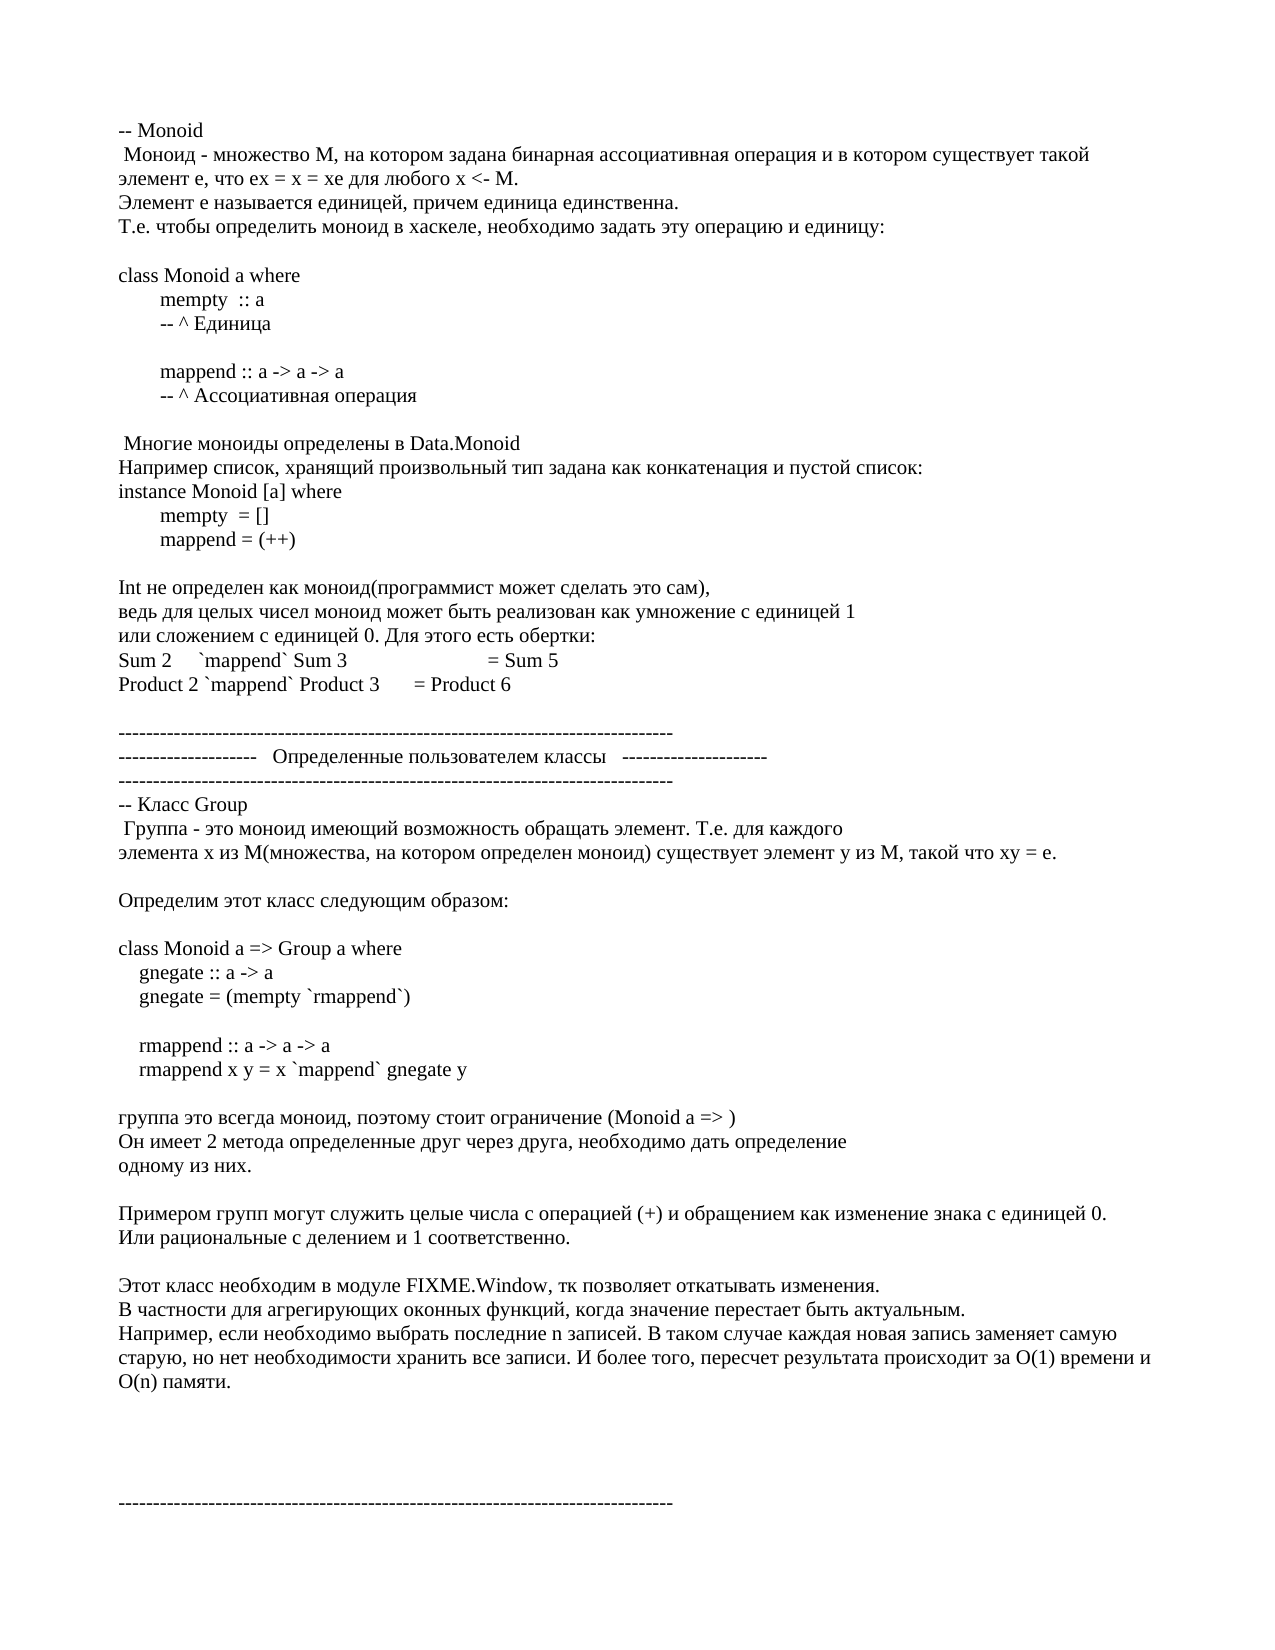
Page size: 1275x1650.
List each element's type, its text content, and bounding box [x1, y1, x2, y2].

text Т.е. чтобы определить моноид в хаскеле, необходимо задать эту операцию и единицу: [118, 214, 1157, 238]
text rmappend :: a -> a -> a [118, 1032, 1157, 1057]
text class Monoid a where [118, 262, 1157, 287]
text -- Monoid [118, 118, 1157, 142]
text Или рациональные с делением и 1 соответственно. [118, 1225, 1157, 1249]
text одному из них. [118, 1153, 1157, 1177]
text mempty = [] [118, 503, 1157, 527]
text ведь для целых чисел моноид может быть реализован как умножение с единицей 1 [118, 599, 1157, 623]
text Группа - это моноид имеющий возможность обращать элемент. Т.е. для каждого [118, 816, 1157, 840]
text Например, если необходимо выбрать последние n записей. В таком случае каждая новая запись заменяет самую старую, но нет необходимости хранить все записи. И более того, пересчет результата происходит за O(1) времени и O(n) памяти. [118, 1321, 1157, 1393]
text или сложением с единицей 0. Для этого есть обертки: [118, 623, 1157, 647]
text -------------------- Определенные пользователем классы --------------------- [118, 744, 1157, 768]
text Моноид - множество M, на котором задана бинарная ассоциативная операция и в котором существует такой элемент e, что ex = x = xe для любого x <- M. [118, 142, 1157, 190]
text mappend = (++) [118, 527, 1157, 551]
text -- ^ Единица [118, 311, 1157, 335]
text -------------------------------------------------------------------------------- [118, 720, 1157, 744]
text Int не определен как моноид(программист может сделать это сам), [118, 575, 1157, 599]
text Определим этот класс следующим образом: [118, 888, 1157, 912]
text mempty :: a [118, 287, 1157, 311]
text элемента x из M(множества, на котором определен моноид) существует элемент y из M, такой что xy = e. [118, 840, 1157, 864]
text Примером групп могут служить целые числа с операцией (+) и обращением как изменение знака с единицей 0. [118, 1201, 1157, 1225]
text mappend :: a -> a -> a [118, 359, 1157, 383]
text gnegate = (mempty `rmappend`) [118, 984, 1157, 1008]
text Например список, хранящий произвольный тип задана как конкатенация и пустой список: [118, 455, 1157, 479]
text instance Monoid [a] where [118, 479, 1157, 503]
text Элемент e называется единицей, причем единица единственна. [118, 190, 1157, 214]
text Он имеет 2 метода определенные друг через друга, необходимо дать определение [118, 1129, 1157, 1153]
text Многие моноиды определены в Data.Monoid [118, 431, 1157, 455]
text class Monoid a => Group a where [118, 936, 1157, 960]
text Sum 2 `mappend` Sum 3 = Sum 5 [118, 647, 1157, 672]
text -- ^ Ассоциативная операция [118, 383, 1157, 407]
text -- Класс Group [118, 792, 1157, 816]
text -------------------------------------------------------------------------------- [118, 1490, 1157, 1514]
text -------------------------------------------------------------------------------- [118, 768, 1157, 792]
text rmappend x y = x `mappend` gnegate y [118, 1057, 1157, 1081]
text группа это всегда моноид, поэтому стоит ограничение (Monoid a => ) [118, 1105, 1157, 1129]
text gnegate :: a -> a [118, 960, 1157, 984]
text Этот класс необходим в модуле FIXME.Window, тк позволяет откатывать изменения. [118, 1273, 1157, 1297]
text Product 2 `mappend` Product 3 = Product 6 [118, 672, 1157, 696]
text В частности для агрегирующих оконных функций, когда значение перестает быть актуальным. [118, 1297, 1157, 1321]
